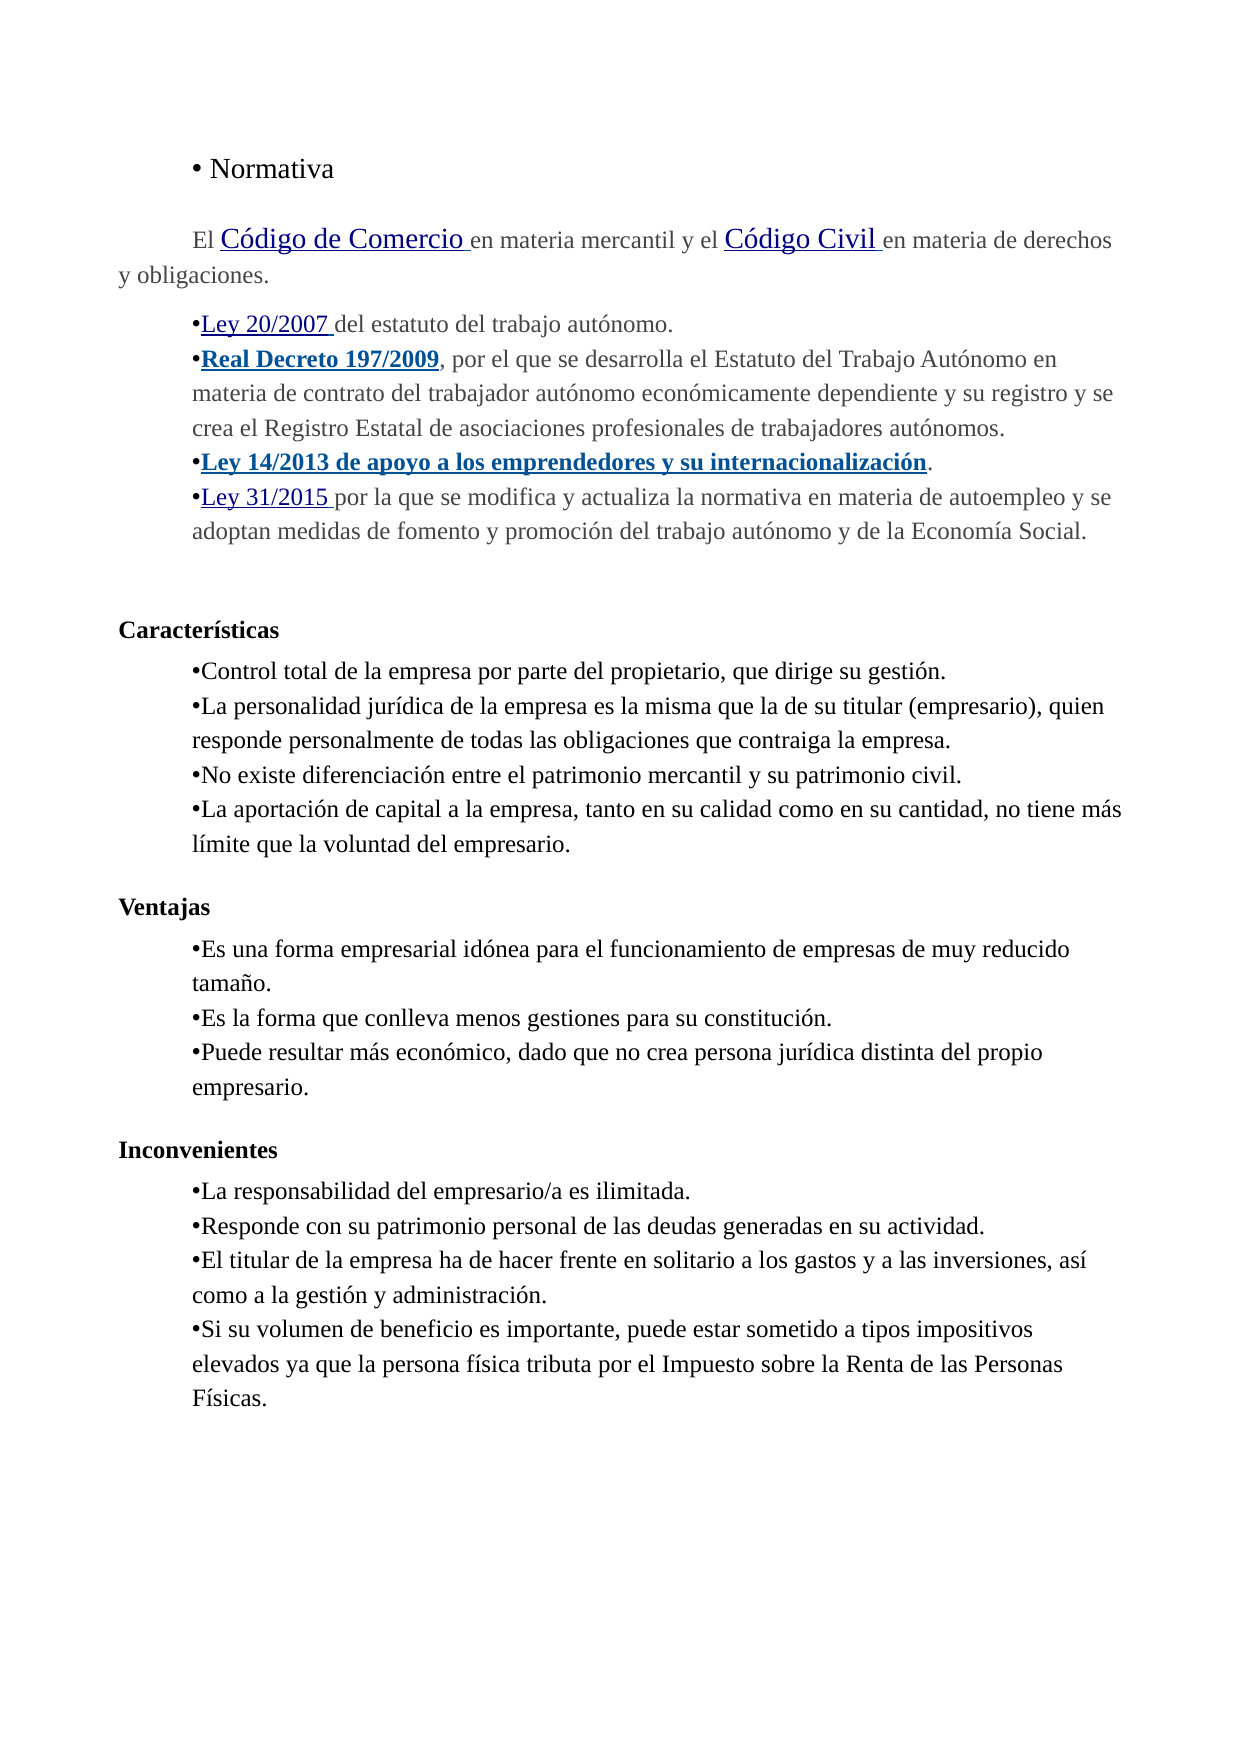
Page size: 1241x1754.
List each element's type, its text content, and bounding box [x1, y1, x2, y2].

list Puede resultar más económico, dado que no crea persona jurídica distinta del propio empresario. [118, 1037, 1122, 1100]
list Ley 31/2015 por la que se modifica y actualiza la normativa en materia de autoempleo y se adoptan medidas de fomento y promoción del trabajo autónomo y de la Economía Social. [118, 482, 1122, 545]
list Normativa [118, 152, 1122, 185]
list Control total de la empresa por parte del propietario, que dirige su gestión. [118, 656, 1122, 685]
subtitle Ventajas [118, 892, 1122, 921]
list Real Decreto 197/2009, por el que se desarrolla el Estatuto del Trabajo Autónomo en materia de contrato del trabajador autónomo económicamente dependiente y su registro y se crea el Registro Estatal de asociaciones profesionales de trabajadores autónomos. [118, 344, 1122, 442]
list Es una forma empresarial idónea para el funcionamiento de empresas de muy reducido tamaño. [118, 934, 1122, 997]
list La personalidad jurídica de la empresa es la misma que la de su titular (empresario), quien responde personalmente de todas las obligaciones que contraiga la empresa. [118, 691, 1122, 754]
text El Código de Comercio en materia mercantil y el Código Civil en materia de derechos y obligaciones. [118, 219, 1122, 289]
subtitle Inconvenientes [118, 1135, 1122, 1164]
list El titular de la empresa ha de hacer frente en solitario a los gastos y a las inversiones, así como a la gestión y administración. [118, 1245, 1122, 1309]
list Si su volumen de beneficio es importante, puede estar sometido a tipos impositivos elevados ya que la persona física tributa por el Impuesto sobre la Renta de las Personas Físicas. [118, 1314, 1122, 1412]
subtitle Características [118, 615, 1122, 644]
list Responde con su patrimonio personal de las deudas generadas en su actividad. [118, 1211, 1122, 1240]
list La aportación de capital a la empresa, tanto en su calidad como en su cantidad, no tiene más límite que la voluntad del empresario. [118, 794, 1122, 857]
list Ley 14/2013 de apoyo a los emprendedores y su internacionalización. [118, 447, 1122, 476]
list No existe diferenciación entre el patrimonio mercantil y su patrimonio civil. [118, 760, 1122, 788]
list Ley 20/2007 del estatuto del trabajo autónomo. [118, 309, 1122, 338]
list La responsabilidad del empresario/a es ilimitada. [118, 1176, 1122, 1205]
list Es la forma que conlleva menos gestiones para su constitución. [118, 1003, 1122, 1031]
